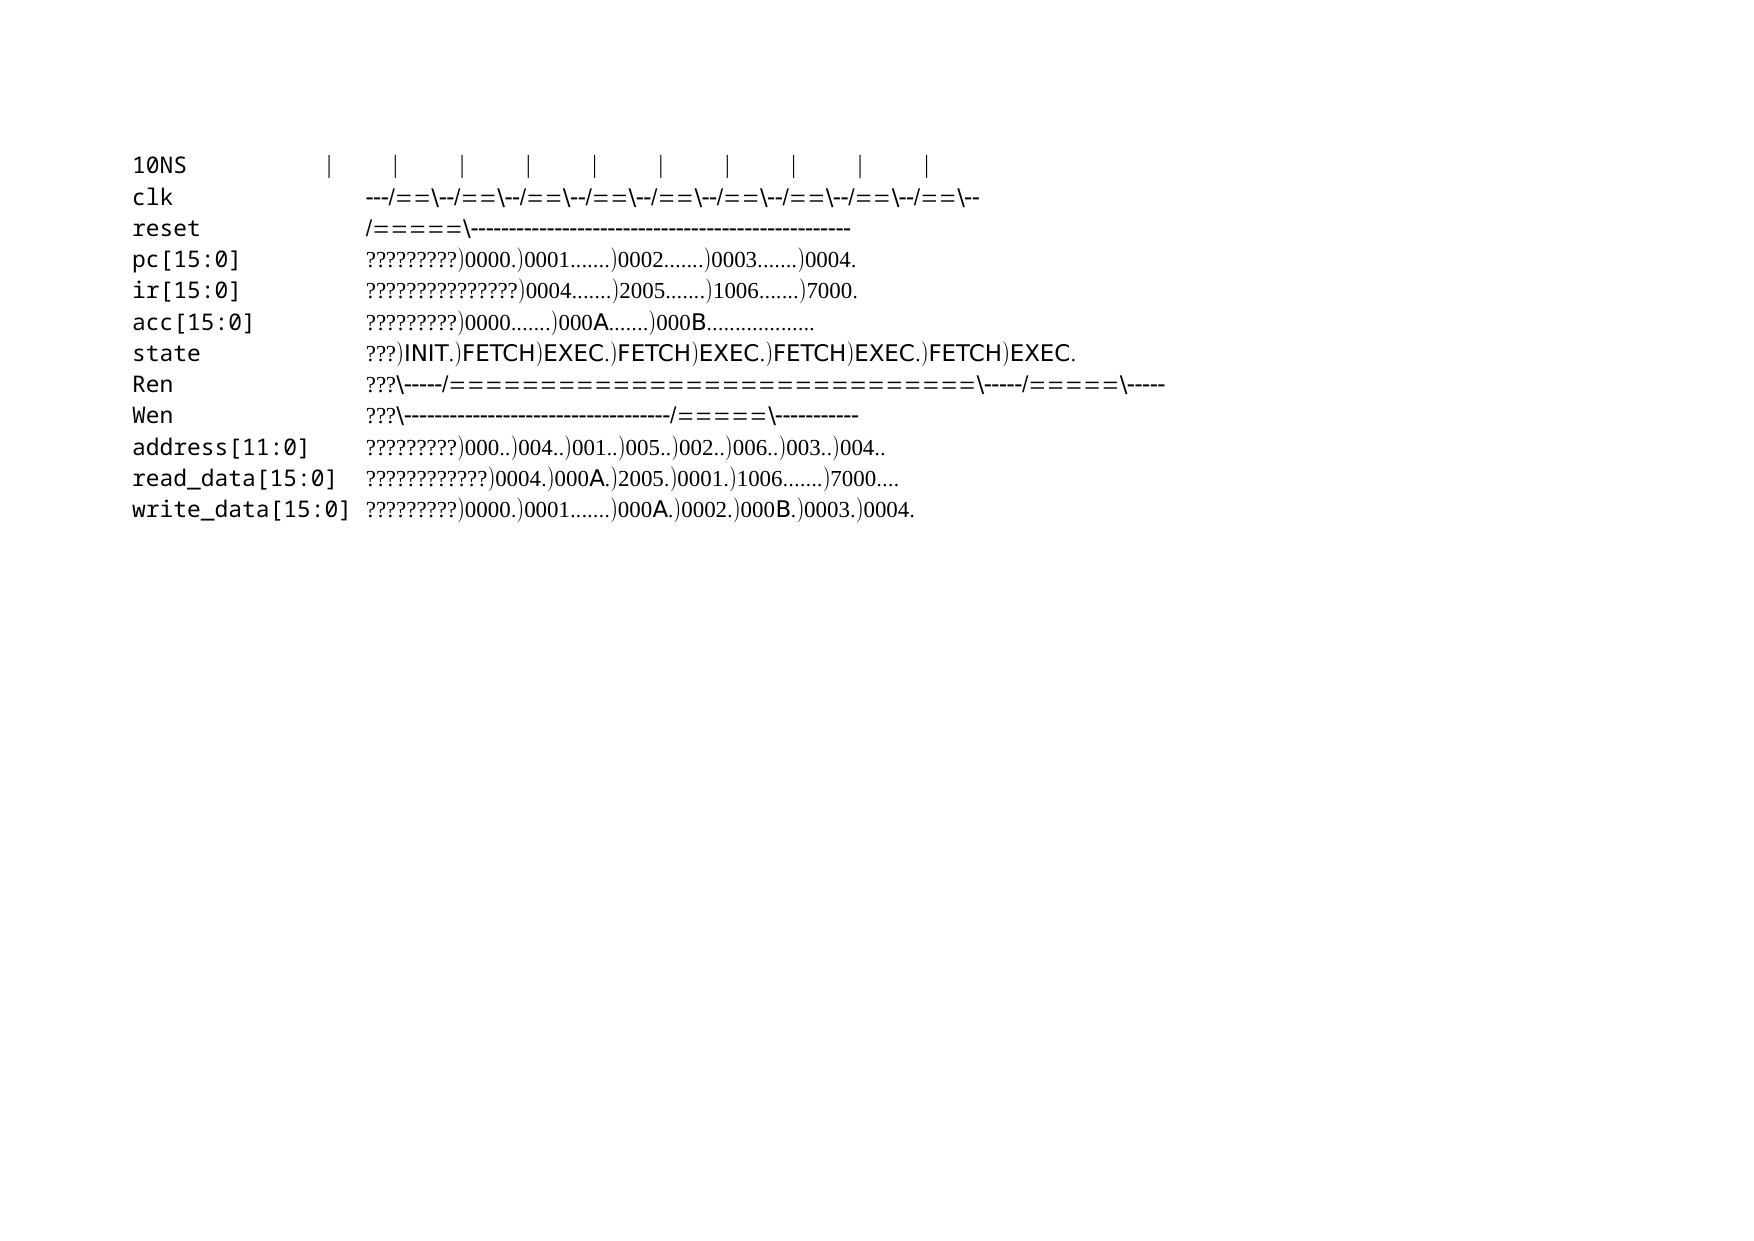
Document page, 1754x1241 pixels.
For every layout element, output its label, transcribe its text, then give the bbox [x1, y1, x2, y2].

text reset /=====\-------------------------------------------------- [118, 212, 1636, 243]
text read_data[15:0] ????????????)0004.)000A.)2005.)0001.)1006.......)7000.... [118, 462, 1636, 493]
text state ???)INIT.)FETCH)EXEC.)FETCH)EXEC.)FETCH)EXEC.)FETCH)EXEC. [118, 337, 1636, 368]
text Wen ???\-----------------------------------/=====\----------- [118, 399, 1636, 431]
text clk ---/==\--/==\--/==\--/==\--/==\--/==\--/==\--/==\--/==\-- [118, 181, 1636, 212]
text write_data[15:0] ?????????)0000.)0001.......)000A.)0002.)000B.)0003.)0004. [118, 493, 1636, 524]
text pc[15:0] ?????????)0000.)0001.......)0002.......)0003.......)0004. [118, 243, 1636, 274]
text ir[15:0] ???????????????)0004.......)2005.......)1006.......)7000. [118, 274, 1636, 306]
text Ren ???\-----/=============================\-----/=====\----- [118, 368, 1636, 399]
text address[11:0] ?????????)000..)004..)001..)005..)002..)006..)003..)004.. [118, 431, 1636, 462]
text 10NS | | | | | | | | | | [118, 149, 1636, 181]
text acc[15:0] ?????????)0000.......)000A.......)000B................... [118, 306, 1636, 337]
